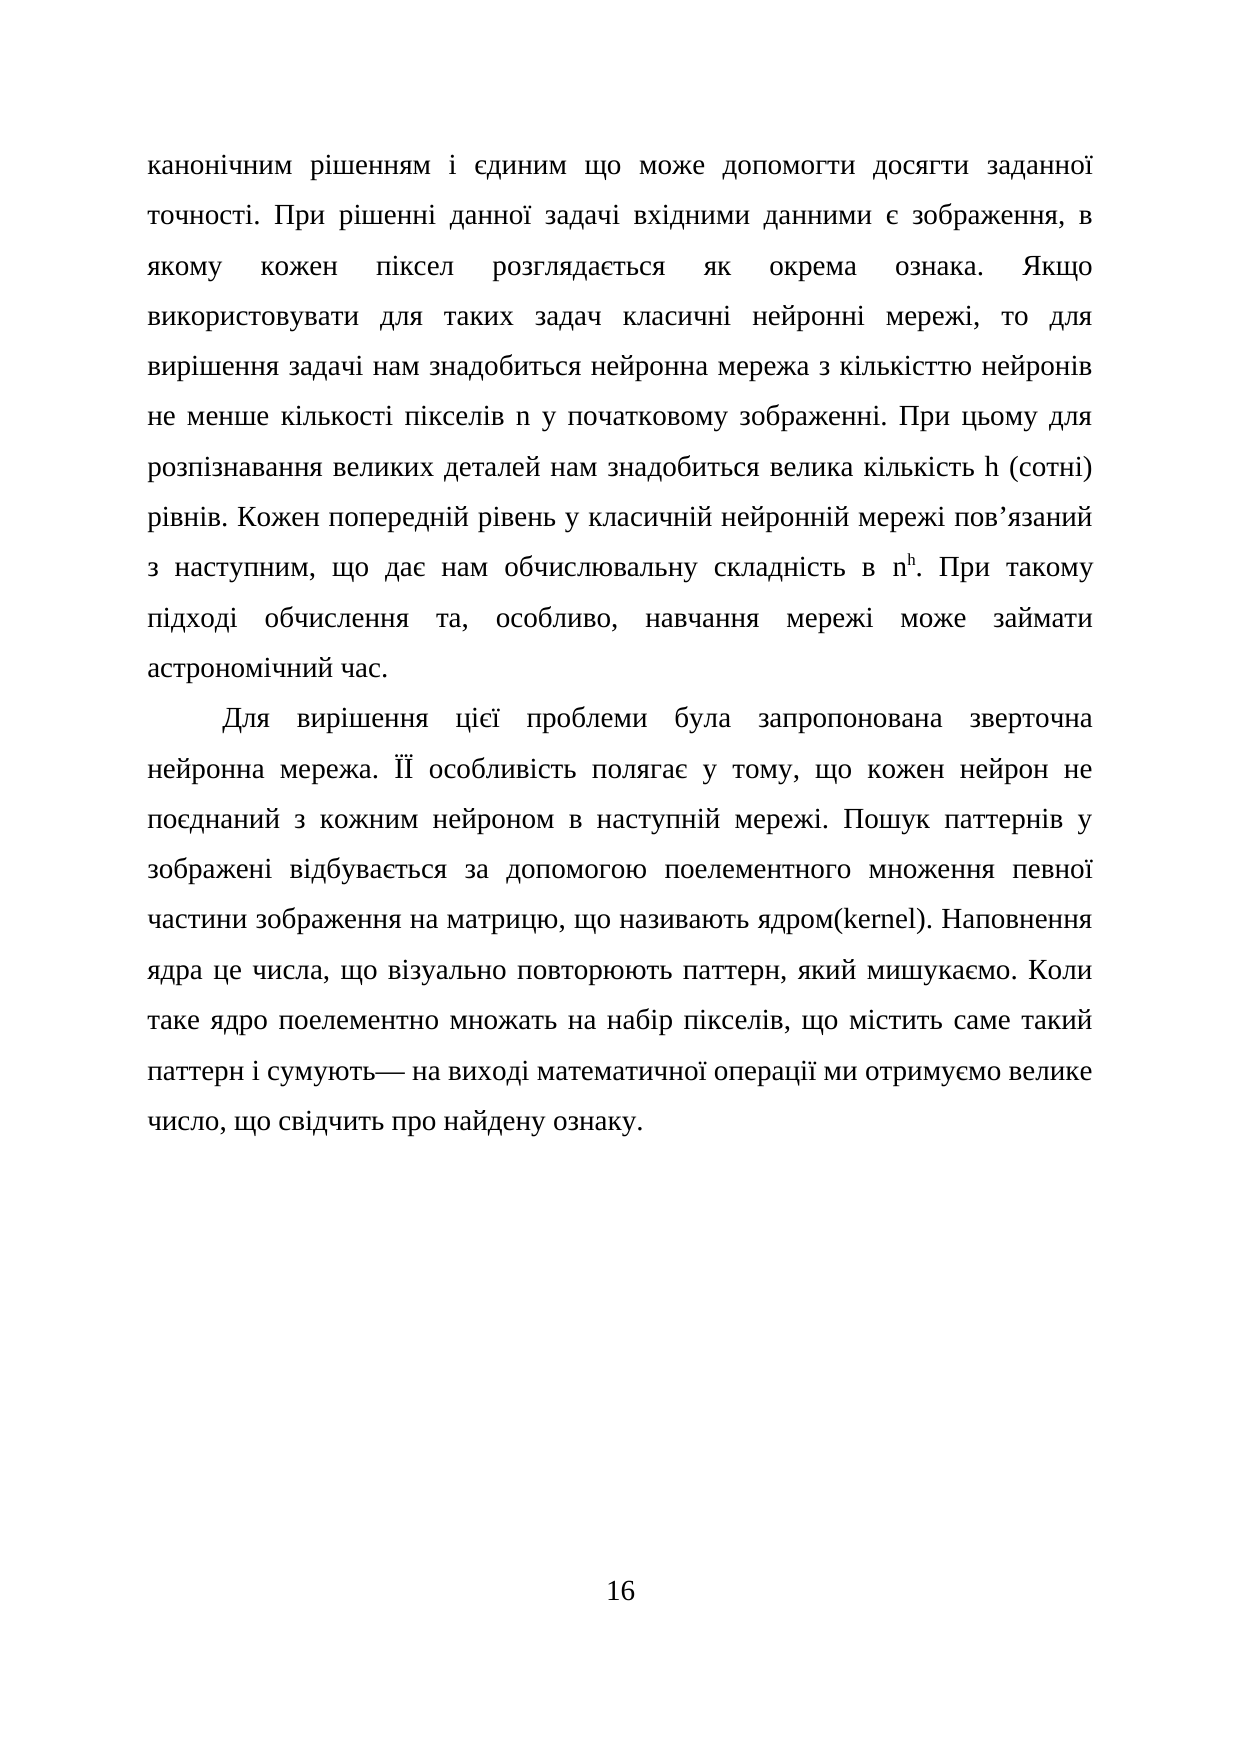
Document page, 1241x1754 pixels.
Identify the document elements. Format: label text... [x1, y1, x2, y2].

text канонічним рішенням і єдиним що може допомогти досягти заданної точності. При рішенні данної задачі вхідними данними є зображення, в якому кожен піксел розглядається як окрема ознака. Якщо використовувати для таких задач класичні нейронні мережі, то для вирішення задачі нам знадобиться нейронна мережа з кількісттю нейронів не менше кількості пікселів n у початковому зображенні. При цьому для розпізнавання великих деталей нам знадобиться велика кількість h (сотні) рівнів. Кожен попередній рівень у класичній нейронній мережі пов’язаний з наступним, що дає нам обчислювальну складність в nh. При такому підході обчислення та, особливо, навчання мережі може займати астрономічний час. [147, 147, 1093, 684]
text Для вирішення цієї проблеми була запропонована зверточна нейронна мережа. ЇЇ особливість полягає у тому, що кожен нейрон не поєднаний з кожним нейроном в наступній мережі. Пошук паттернів у зображені відбувається за допомогою поелементного множення певної частини зображення на матрицю, що називають ядром(kernel). Наповнення ядра це числа, що візуально повторюють паттерн, який мишукаємо. Коли таке ядро поелементно множать на набір пікселів, що містить саме такий паттерн і сумують— на виході математичної операції ми отримуємо велике число, що свідчить про найдену ознаку. [147, 700, 1093, 1136]
